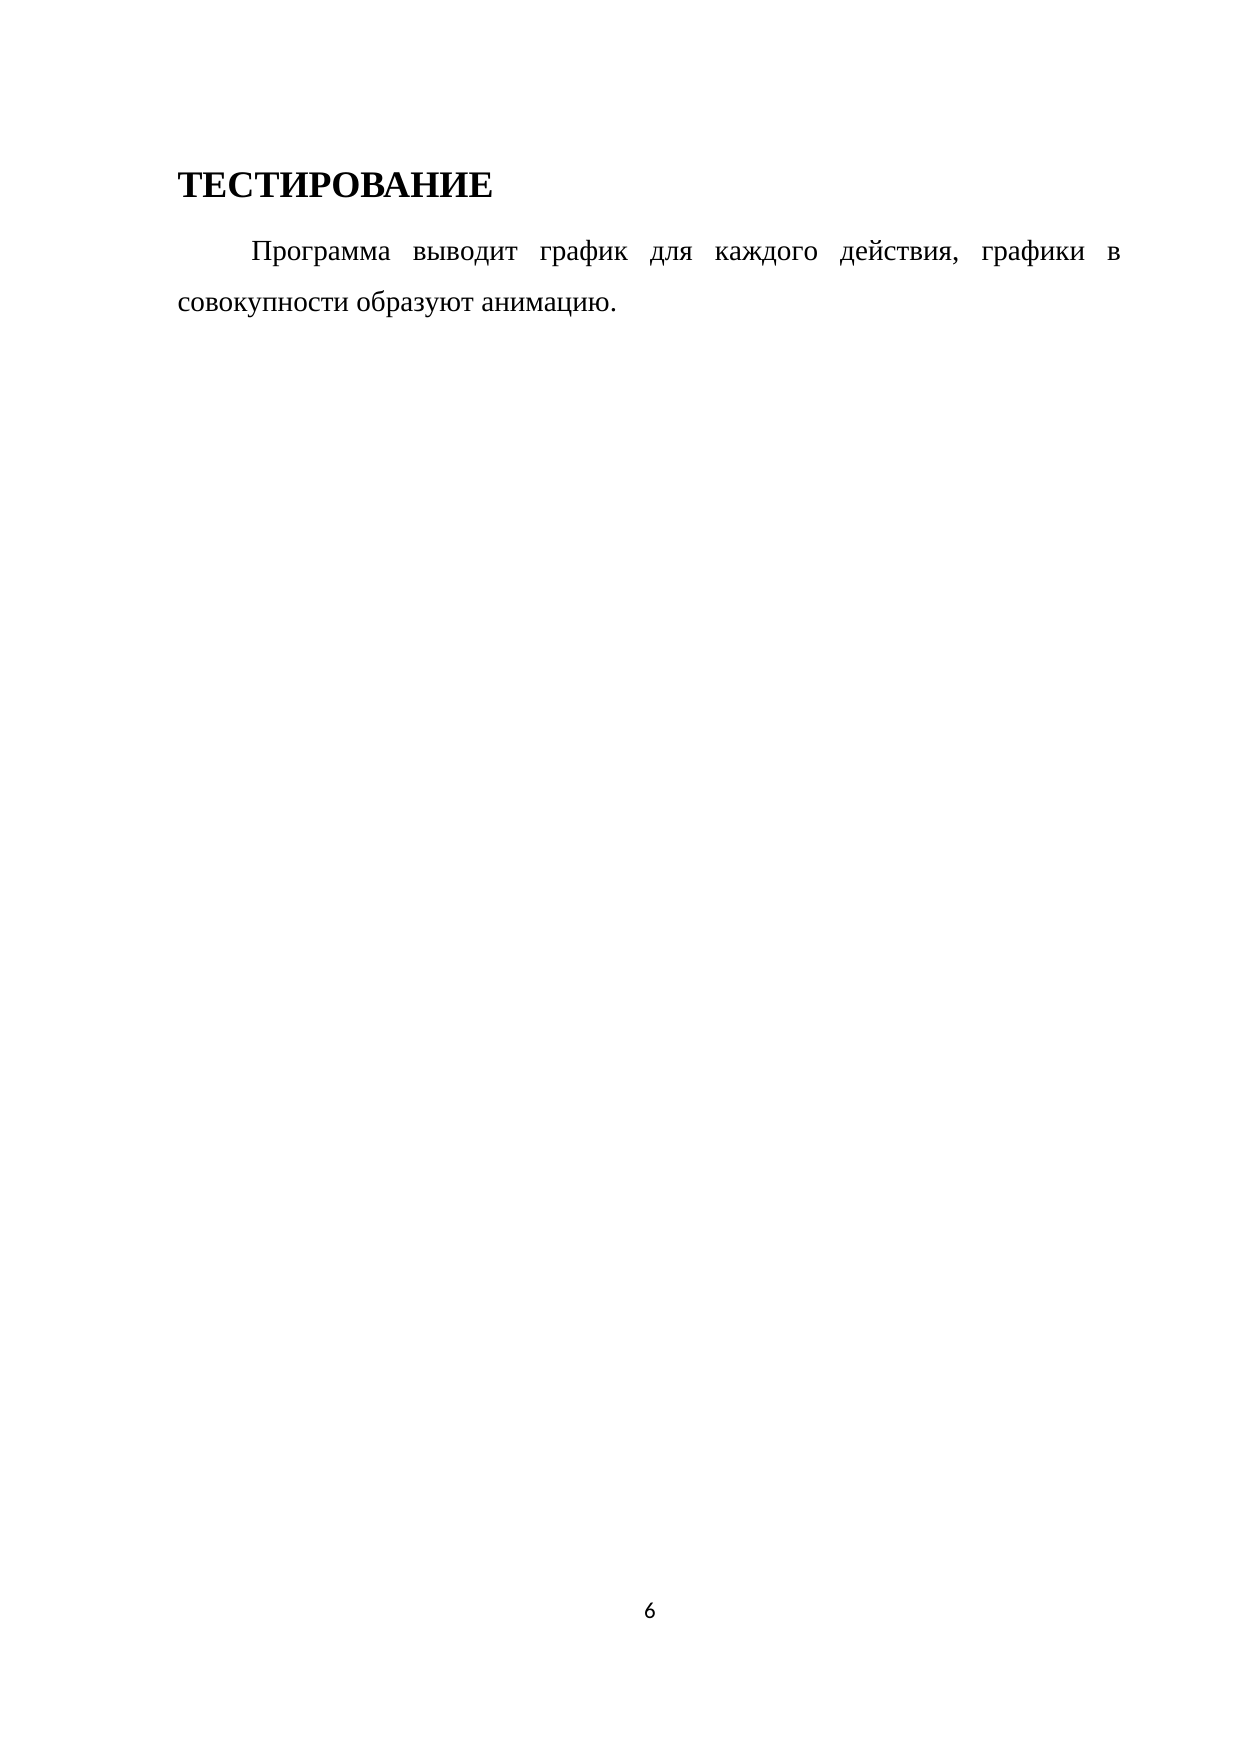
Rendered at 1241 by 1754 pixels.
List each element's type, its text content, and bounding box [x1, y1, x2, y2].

text Программа выводит график для каждого действия, графики в совокупности образуют анимацию. [177, 233, 1122, 317]
subtitle ТЕСТИРОВАНИЕ [177, 162, 1122, 206]
